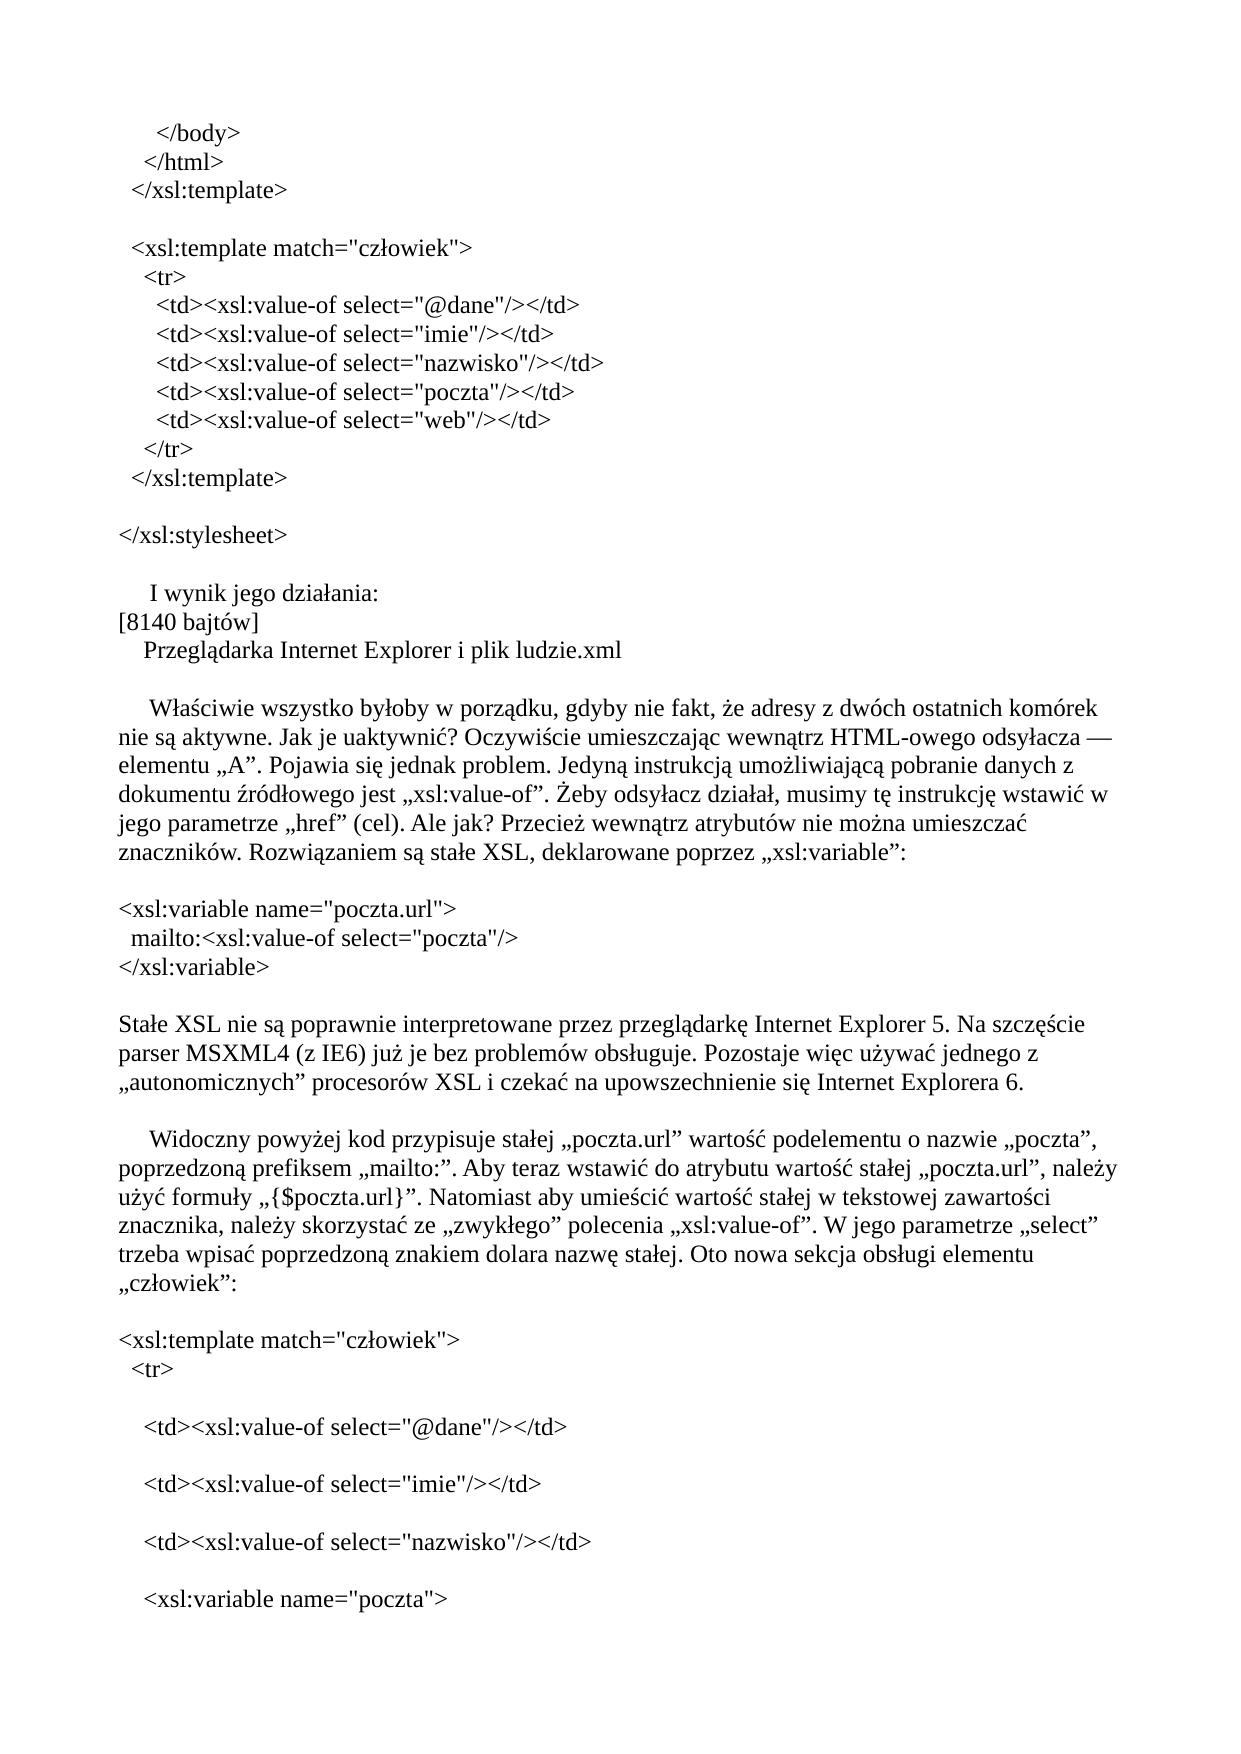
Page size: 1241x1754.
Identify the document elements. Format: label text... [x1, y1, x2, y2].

text <td><xsl:value-of select="nazwisko"/></td> [118, 1527, 1122, 1556]
text <td><xsl:value-of select="nazwisko"/></td> [118, 348, 1122, 377]
text <td><xsl:value-of select="web"/></td> [118, 406, 1122, 434]
text <td><xsl:value-of select="poczta"/></td> [118, 377, 1122, 406]
text Stałe XSL nie są poprawnie interpretowane przez przeglądarkę Internet Explorer 5. Na szczęście parser MSXML4 (z IE6) już je bez problemów obsługuje. Pozostaje więc używać jednego z „autonomicznych” procesorów XSL i czekać na upowszechnienie się Internet Explorera 6. [118, 1009, 1122, 1096]
text </xsl:template> [118, 463, 1122, 492]
text Właściwie wszystko byłoby w porządku, gdyby nie fakt, że adresy z dwóch ostatnich komórek nie są aktywne. Jak je uaktywnić? Oczywiście umieszczając wewnątrz HTML-owego odsyłacza — elementu „A”. Pojawia się jednak problem. Jedyną instrukcją umożliwiającą pobranie danych z dokumentu źródłowego jest „xsl:value-of”. Żeby odsyłacz działał, musimy tę instrukcję wstawić w jego parametrze „href” (cel). Ale jak? Przecież wewnątrz atrybutów nie można umieszczać znaczników. Rozwiązaniem są stałe XSL, deklarowane poprzez „xsl:variable”: [118, 693, 1122, 866]
text </body> [118, 118, 1122, 147]
text Przeglądarka Internet Explorer i plik ludzie.xml [118, 636, 1122, 664]
text <xsl:template match="człowiek"> [118, 233, 1122, 262]
text </tr> [118, 434, 1122, 463]
text Widoczny powyżej kod przypisuje stałej „poczta.url” wartość podelementu o nazwie „poczta”, poprzedzoną prefiksem „mailto:”. Aby teraz wstawić do atrybutu wartość stałej „poczta.url”, należy użyć formuły „{$poczta.url}”. Natomiast aby umieścić wartość stałej w tekstowej zawartości znacznika, należy skorzystać ze „zwykłego” polecenia „xsl:value-of”. W jego parametrze „select” trzeba wpisać poprzedzoną znakiem dolara nazwę stałej. Oto nowa sekcja obsługi elementu „człowiek”: [118, 1124, 1122, 1297]
text </xsl:template> [118, 176, 1122, 204]
text </xsl:stylesheet> [118, 521, 1122, 549]
text <xsl:variable name="poczta"> [118, 1584, 1122, 1613]
text <td><xsl:value-of select="@dane"/></td> [118, 291, 1122, 319]
text [8140 bajtów] [118, 607, 1122, 636]
text <xsl:variable name="poczta.url"> [118, 894, 1122, 923]
text I wynik jego działania: [118, 578, 1122, 607]
text </html> [118, 147, 1122, 176]
text <td><xsl:value-of select="@dane"/></td> [118, 1412, 1122, 1441]
text </xsl:variable> [118, 952, 1122, 981]
text <xsl:template match="człowiek"> [118, 1326, 1122, 1354]
text mailto:<xsl:value-of select="poczta"/> [118, 923, 1122, 952]
text <tr> [118, 1354, 1122, 1383]
text <td><xsl:value-of select="imie"/></td> [118, 1469, 1122, 1498]
text <tr> [118, 262, 1122, 291]
text <td><xsl:value-of select="imie"/></td> [118, 319, 1122, 348]
